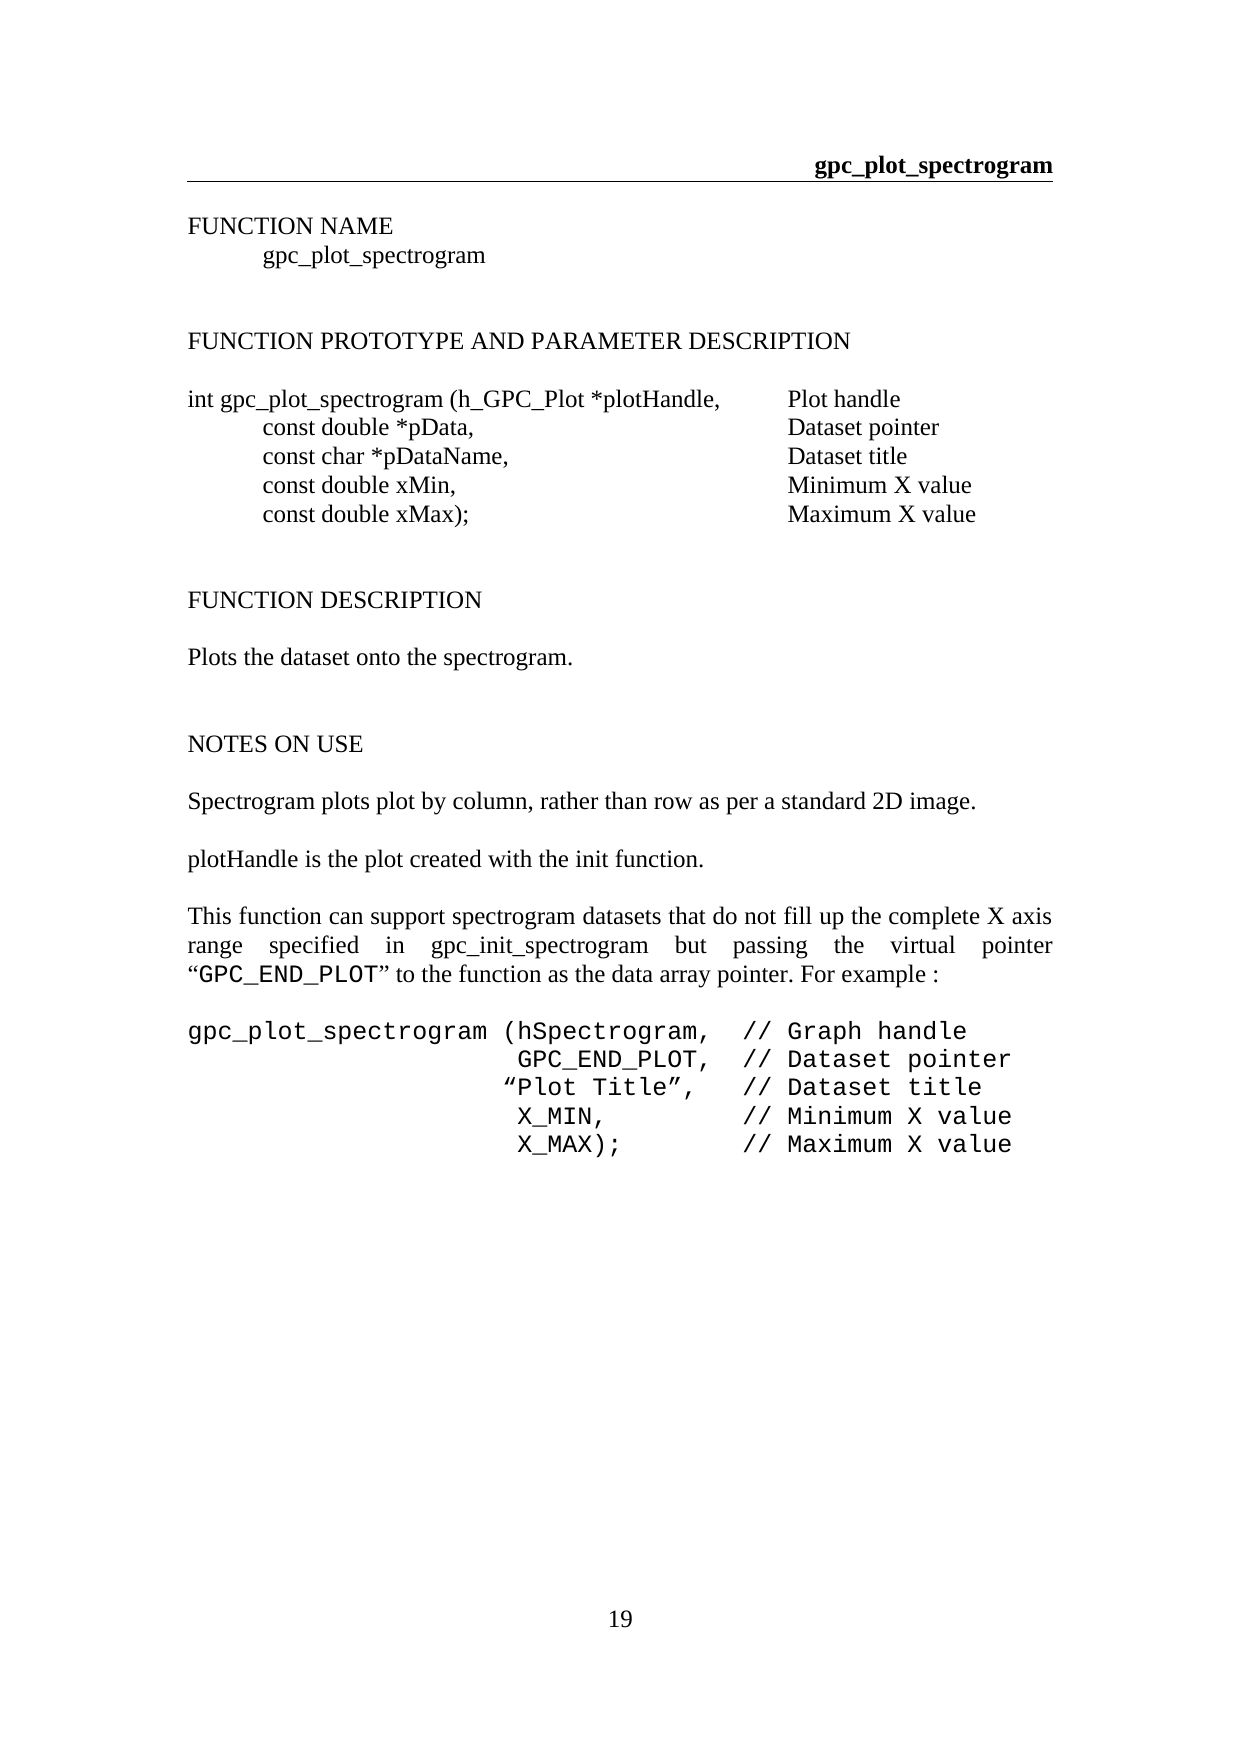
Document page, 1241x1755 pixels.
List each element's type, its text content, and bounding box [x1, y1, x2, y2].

text Spectrogram plots plot by column, rather than row as per a standard 2D image. [187, 786, 1053, 815]
text gpc_plot_spectrogram [187, 240, 1053, 269]
text const double xMax); Maximum X value [187, 499, 1053, 527]
text int gpc_plot_spectrogram (h_GPC_Plot *plotHandle, Plot handle [187, 384, 1053, 412]
text “Plot Title”, // Dataset title [187, 1075, 1053, 1103]
text FUNCTION PROTOTYPE AND PARAMETER DESCRIPTION [187, 326, 1053, 355]
subtitle gpc_plot_spectrogram [187, 150, 1053, 181]
text GPC_END_PLOT, // Dataset pointer [187, 1047, 1053, 1075]
text X_MAX); // Maximum X value [187, 1132, 1053, 1160]
text FUNCTION DESCRIPTION [187, 585, 1053, 614]
text X_MIN, // Minimum X value [187, 1103, 1053, 1132]
text Plots the dataset onto the spectrogram. [187, 642, 1053, 671]
text gpc_plot_spectrogram (hSpectrogram, // Graph handle [187, 1018, 1053, 1047]
text NOTES ON USE [187, 729, 1053, 757]
text const char *pDataName, Dataset title [187, 441, 1053, 470]
text const double *pData, Dataset pointer [187, 412, 1053, 441]
text plotHandle is the plot created with the init function. [187, 844, 1053, 872]
text This function can support spectrogram datasets that do not fill up the complete X axis range specified in gpc_init_spectrogram but passing the virtual pointer “GPC_END_PLOT” to the function as the data array pointer. For example : [187, 901, 1053, 989]
text FUNCTION NAME [187, 211, 1053, 240]
text const double xMin, Minimum X value [187, 470, 1053, 499]
